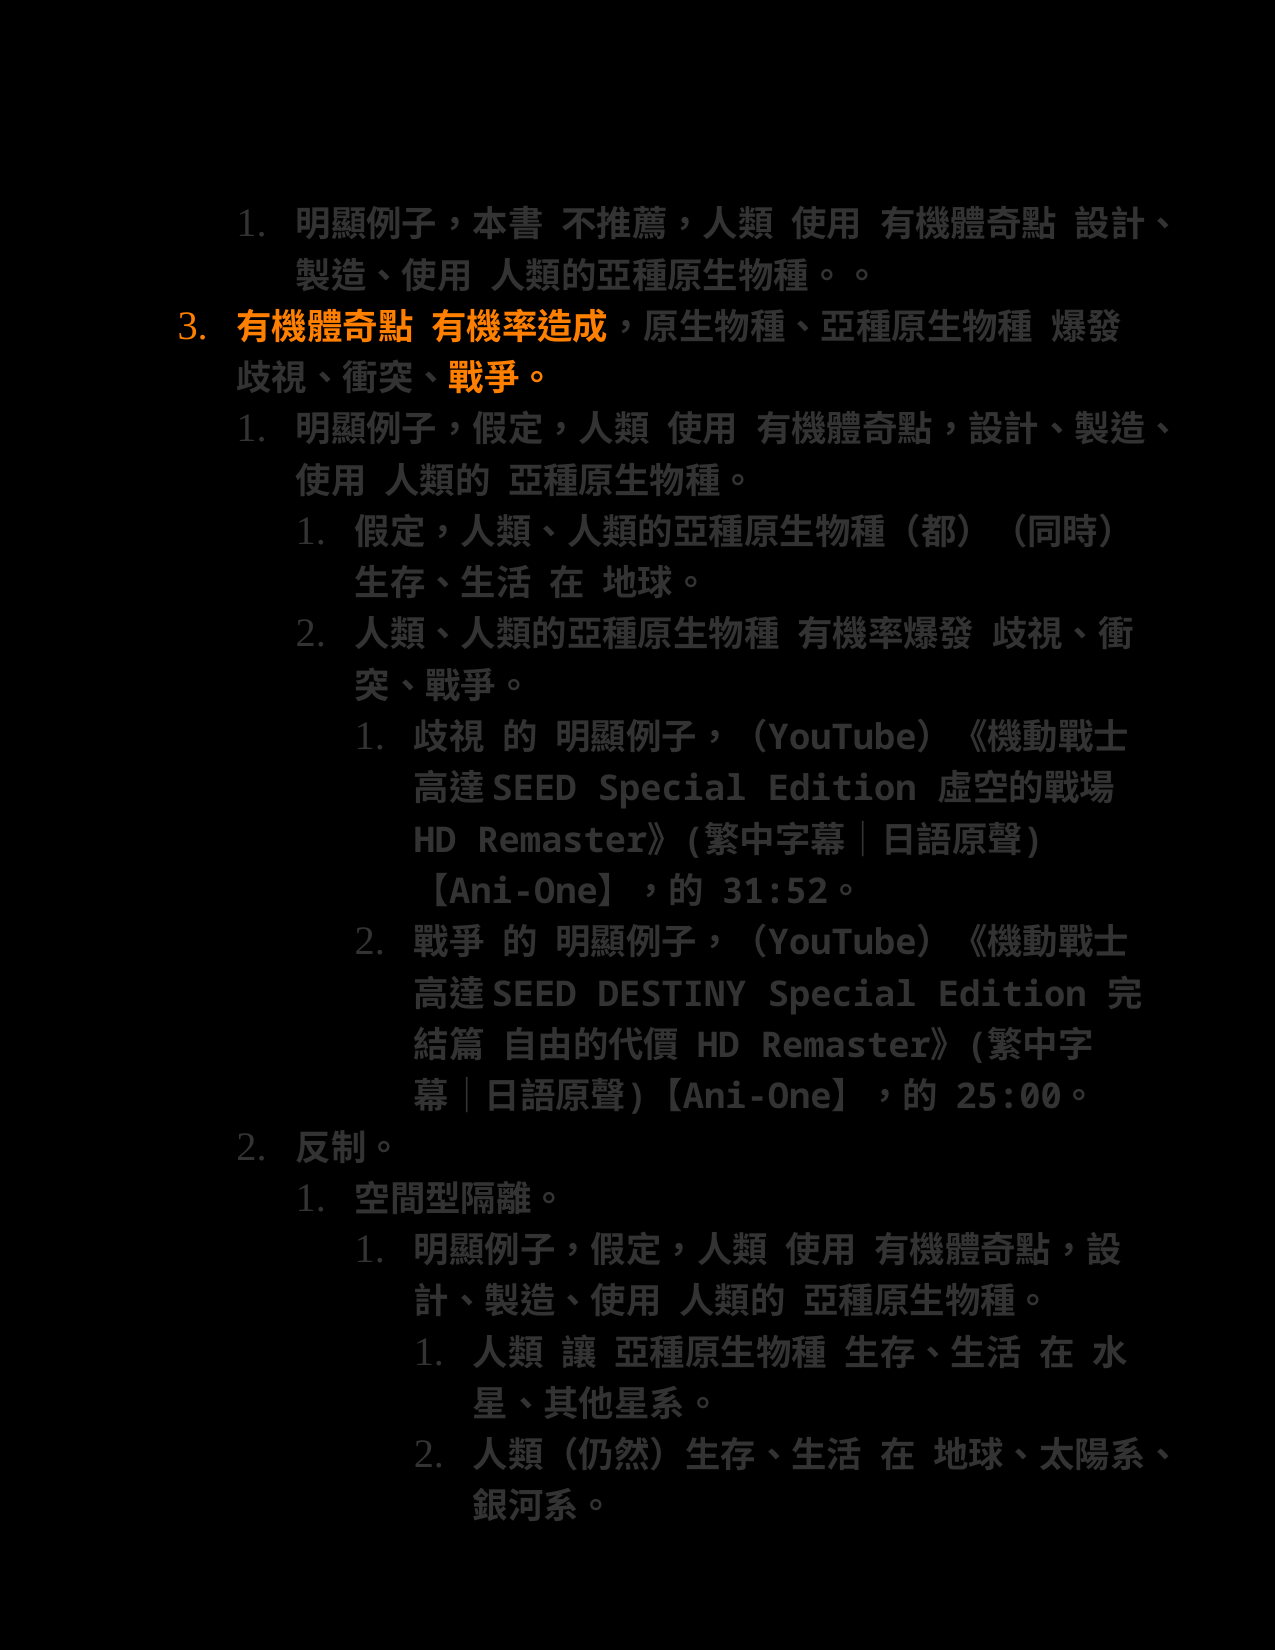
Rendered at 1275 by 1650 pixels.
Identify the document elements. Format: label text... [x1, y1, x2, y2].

list 明顯例子，假定，人類 使用 有機體奇點，設計、製造、使用 人類的 亞種原生物種。 [354, 1222, 1157, 1324]
list 空間型隔離。 [295, 1170, 1157, 1222]
list 人類、人類的亞種原生物種 有機率爆發 歧視、衝突、戰爭。 [295, 606, 1157, 708]
list 反制。 [236, 1119, 1157, 1170]
list 有機體奇點 有機率造成，原生物種、亞種原生物種 爆發 歧視、衝突、戰爭。 [177, 298, 1157, 401]
list 假定，人類、人類的亞種原生物種（都）（同時）生存、生活 在 地球。 [295, 503, 1157, 606]
list 歧視 的 明顯例子，（YouTube）《機動戰士高達SEED Special Edition 虛空的戰場 HD Remaster》(繁中字幕｜日語原聲)【Ani-One】，的 31:52。 [354, 708, 1157, 914]
list 明顯例子，假定，人類 使用 有機體奇點，設計、製造、使用 人類的 亞種原生物種。 [236, 401, 1157, 503]
list 人類（仍然）生存、生活 在 地球、太陽系、銀河系。 [413, 1427, 1157, 1529]
list 戰爭 的 明顯例子，（YouTube）《機動戰士高達SEED DESTINY Special Edition 完結篇 自由的代價 HD Remaster》(繁中字幕｜日語原聲)【Ani-One】，的 25:00。 [354, 914, 1157, 1119]
list 明顯例子，本書 不推薦，人類 使用 有機體奇點 設計、製造、使用 人類的亞種原生物種。。 [236, 196, 1157, 298]
list 人類 讓 亞種原生物種 生存、生活 在 水星、其他星系。 [413, 1324, 1157, 1427]
